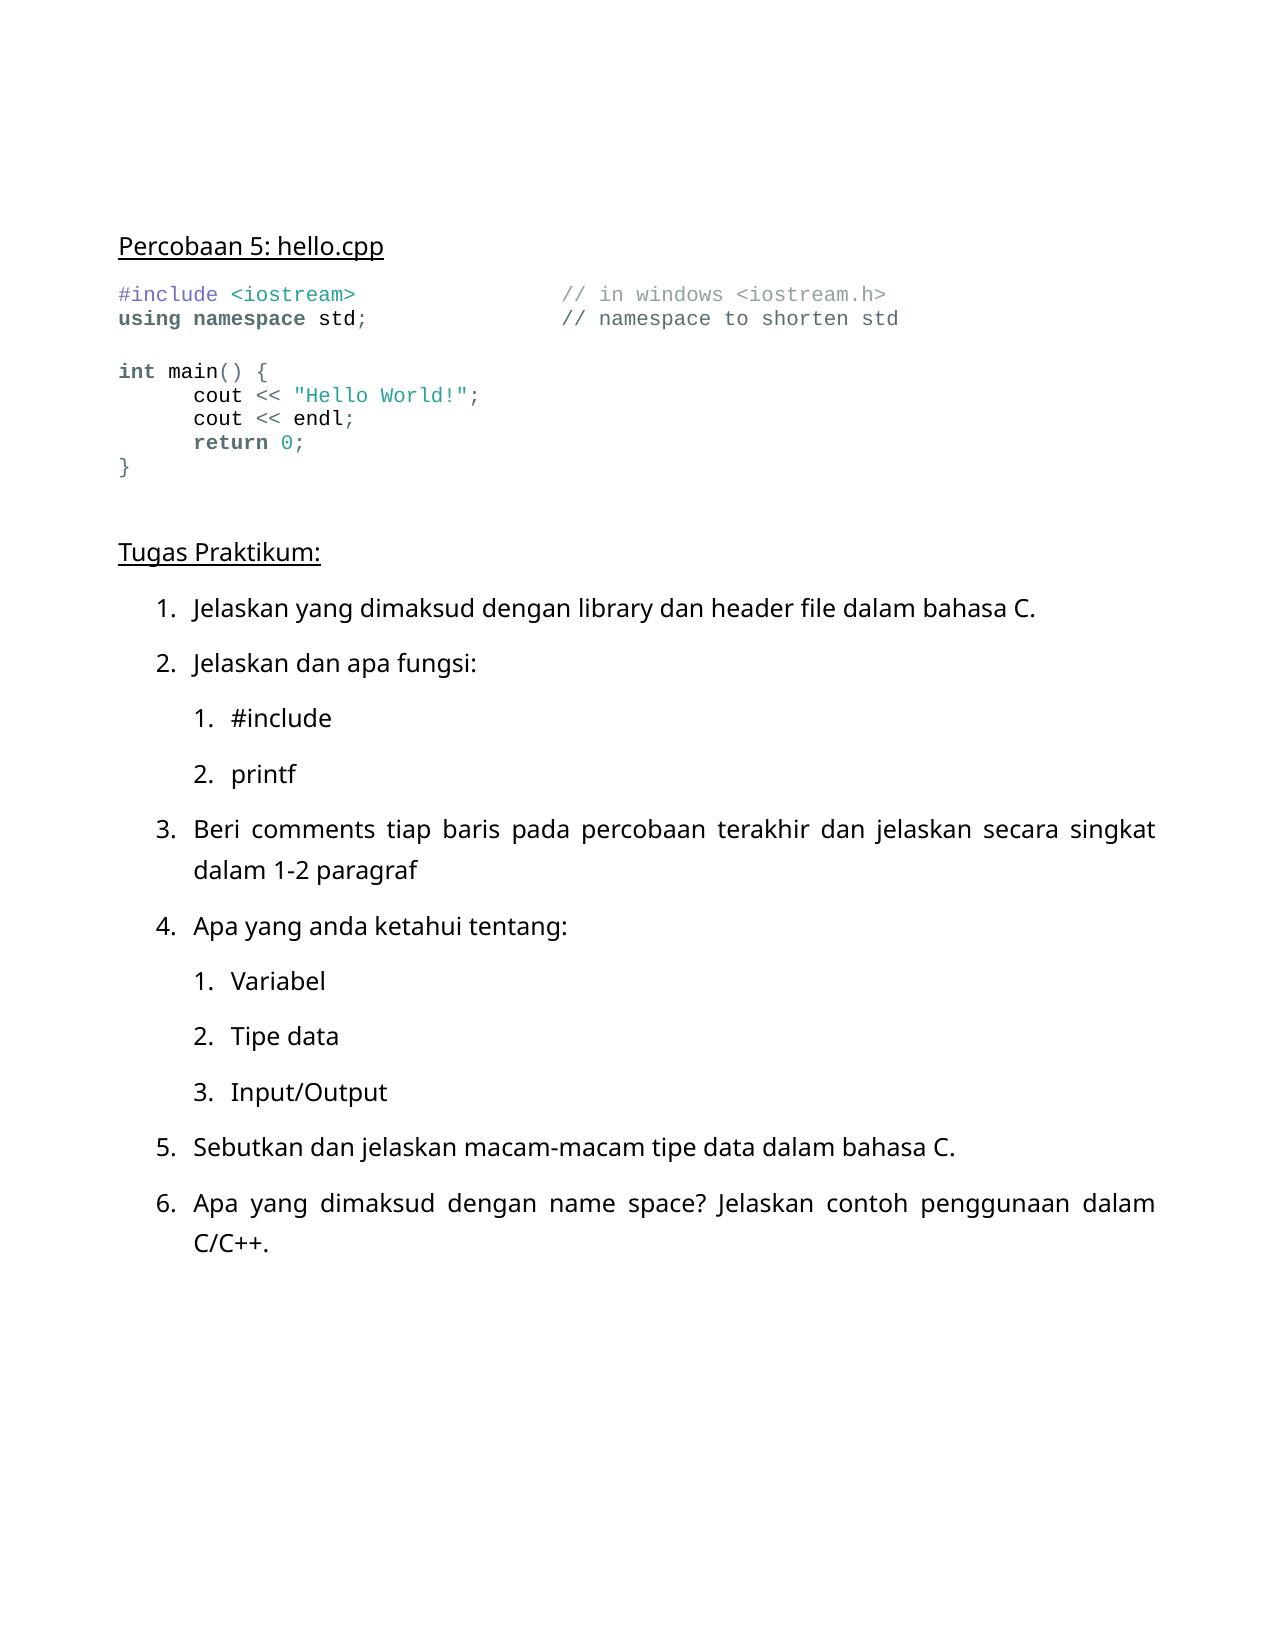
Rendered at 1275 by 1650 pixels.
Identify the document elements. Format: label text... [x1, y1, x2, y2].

list #include [193, 701, 1157, 735]
list Input/Output [193, 1074, 1157, 1108]
list printf [193, 756, 1157, 791]
text cout << endl; [118, 408, 1157, 432]
text } [118, 456, 1157, 479]
list Beri comments tiap baris pada percobaan terakhir dan jelaskan secara singkat dalam 1-2 paragraf [156, 812, 1157, 887]
text cout << "Hello World!"; [118, 385, 1157, 408]
list Tipe data [193, 1019, 1157, 1053]
list Apa yang dimaksud dengan name space? Jelaskan contoh penggunaan dalam C/C++. [156, 1185, 1157, 1260]
list Variabel [193, 963, 1157, 998]
list Sebutkan dan jelaskan macam-macam tipe data dalam bahasa C. [156, 1130, 1157, 1164]
text #include <iostream> // in windows <iostream.h> [118, 284, 1157, 308]
text Tugas Praktikum: [118, 535, 1157, 569]
list Jelaskan dan apa fungsi: [156, 646, 1157, 680]
text using namespace std; // namespace to shorten std [118, 308, 1157, 332]
text int main() { [118, 361, 1157, 385]
text Percobaan 5: hello.cpp [118, 229, 1157, 263]
list Jelaskan yang dimaksud dengan library dan header file dalam bahasa C. [156, 590, 1157, 624]
list Apa yang anda ketahui tentang: [156, 908, 1157, 942]
text return 0; [118, 432, 1157, 456]
